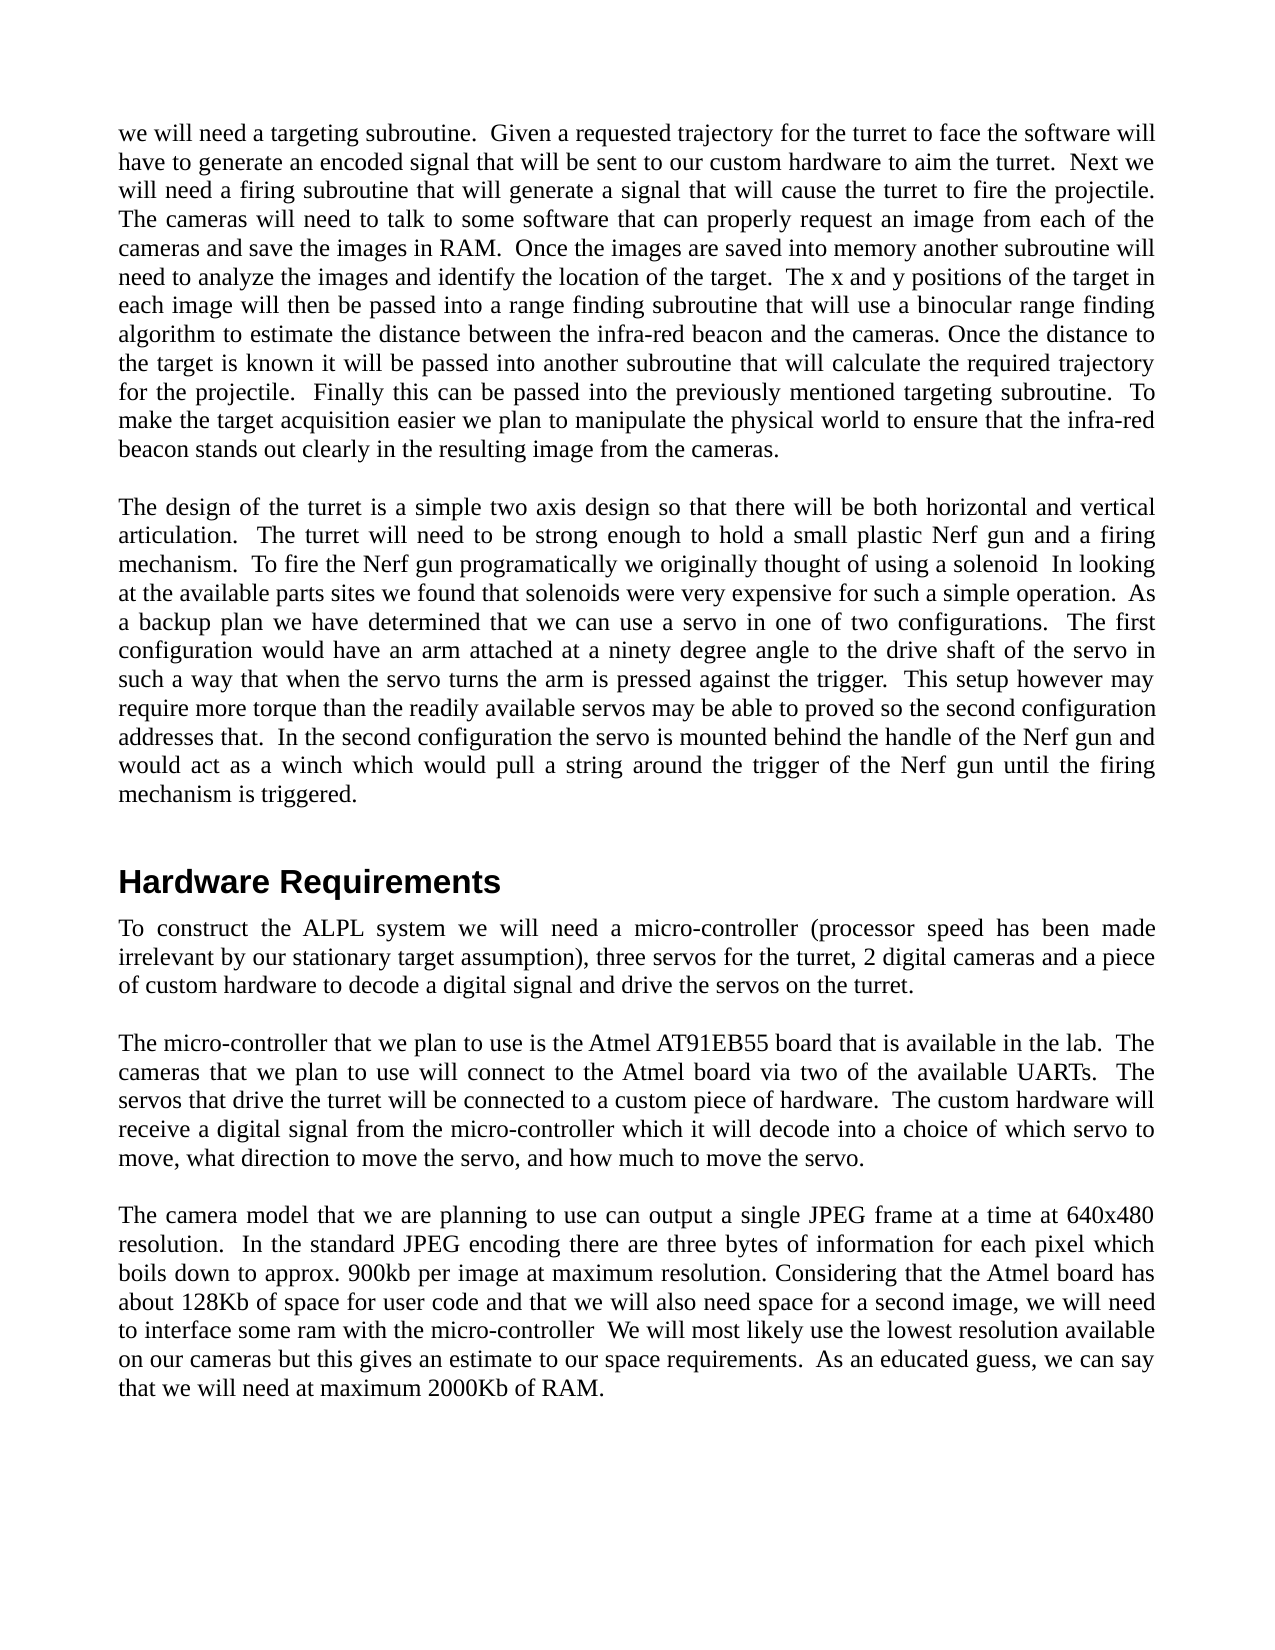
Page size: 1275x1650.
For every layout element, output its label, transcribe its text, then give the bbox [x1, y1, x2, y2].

text The camera model that we are planning to use can output a single JPEG frame at a time at 640x480 resolution. In the standard JPEG encoding there are three bytes of information for each pixel which boils down to approx. 900kb per image at maximum resolution. Considering that the Atmel board has about 128Kb of space for user code and that we will also need space for a second image, we will need to interface some ram with the micro-controller We will most likely use the lowest resolution available on our cameras but this gives an estimate to our space requirements. As an educated guess, we can say that we will need at maximum 2000Kb of RAM. [118, 1200, 1157, 1402]
text we will need a targeting subroutine. Given a requested trajectory for the turret to face the software will have to generate an encoded signal that will be sent to our custom hardware to aim the turret. Next we will need a firing subroutine that will generate a signal that will cause the turret to fire the projectile. The cameras will need to talk to some software that can properly request an image from each of the cameras and save the images in RAM. Once the images are saved into memory another subroutine will need to analyze the images and identify the location of the target. The x and y positions of the target in each image will then be passed into a range finding subroutine that will use a binocular range finding algorithm to estimate the distance between the infra-red beacon and the cameras. Once the distance to the target is known it will be passed into another subroutine that will calculate the required trajectory for the projectile. Finally this can be passed into the previously mentioned targeting subroutine. To make the target acquisition easier we plan to manipulate the physical world to ensure that the infra-red beacon stands out clearly in the resulting image from the cameras. [118, 118, 1157, 463]
text The design of the turret is a simple two axis design so that there will be both horizontal and vertical articulation. The turret will need to be strong enough to hold a small plastic Nerf gun and a firing mechanism. To fire the Nerf gun programatically we originally thought of using a solenoid In looking at the available parts sites we found that solenoids were very expensive for such a simple operation. As a backup plan we have determined that we can use a servo in one of two configurations. The first configuration would have an arm attached at a ninety degree angle to the drive shaft of the servo in such a way that when the servo turns the arm is pressed against the trigger. This setup however may require more torque than the readily available servos may be able to proved so the second configuration addresses that. In the second configuration the servo is mounted behind the handle of the Nerf gun and would act as a winch which would pull a string around the trigger of the Nerf gun until the firing mechanism is triggered. [118, 492, 1157, 808]
text The micro-controller that we plan to use is the Atmel AT91EB55 board that is available in the lab. The cameras that we plan to use will connect to the Atmel board via two of the available UARTs. The servos that drive the turret will be connected to a custom piece of hardware. The custom hardware will receive a digital signal from the micro-controller which it will decode into a choice of which servo to move, what direction to move the servo, and how much to move the servo. [118, 1028, 1157, 1172]
subtitle Hardware Requirements [118, 862, 1157, 900]
text To construct the ALPL system we will need a micro-controller (processor speed has been made irrelevant by our stationary target assumption), three servos for the turret, 2 digital cameras and a piece of custom hardware to decode a digital signal and drive the servos on the turret. [118, 913, 1157, 999]
